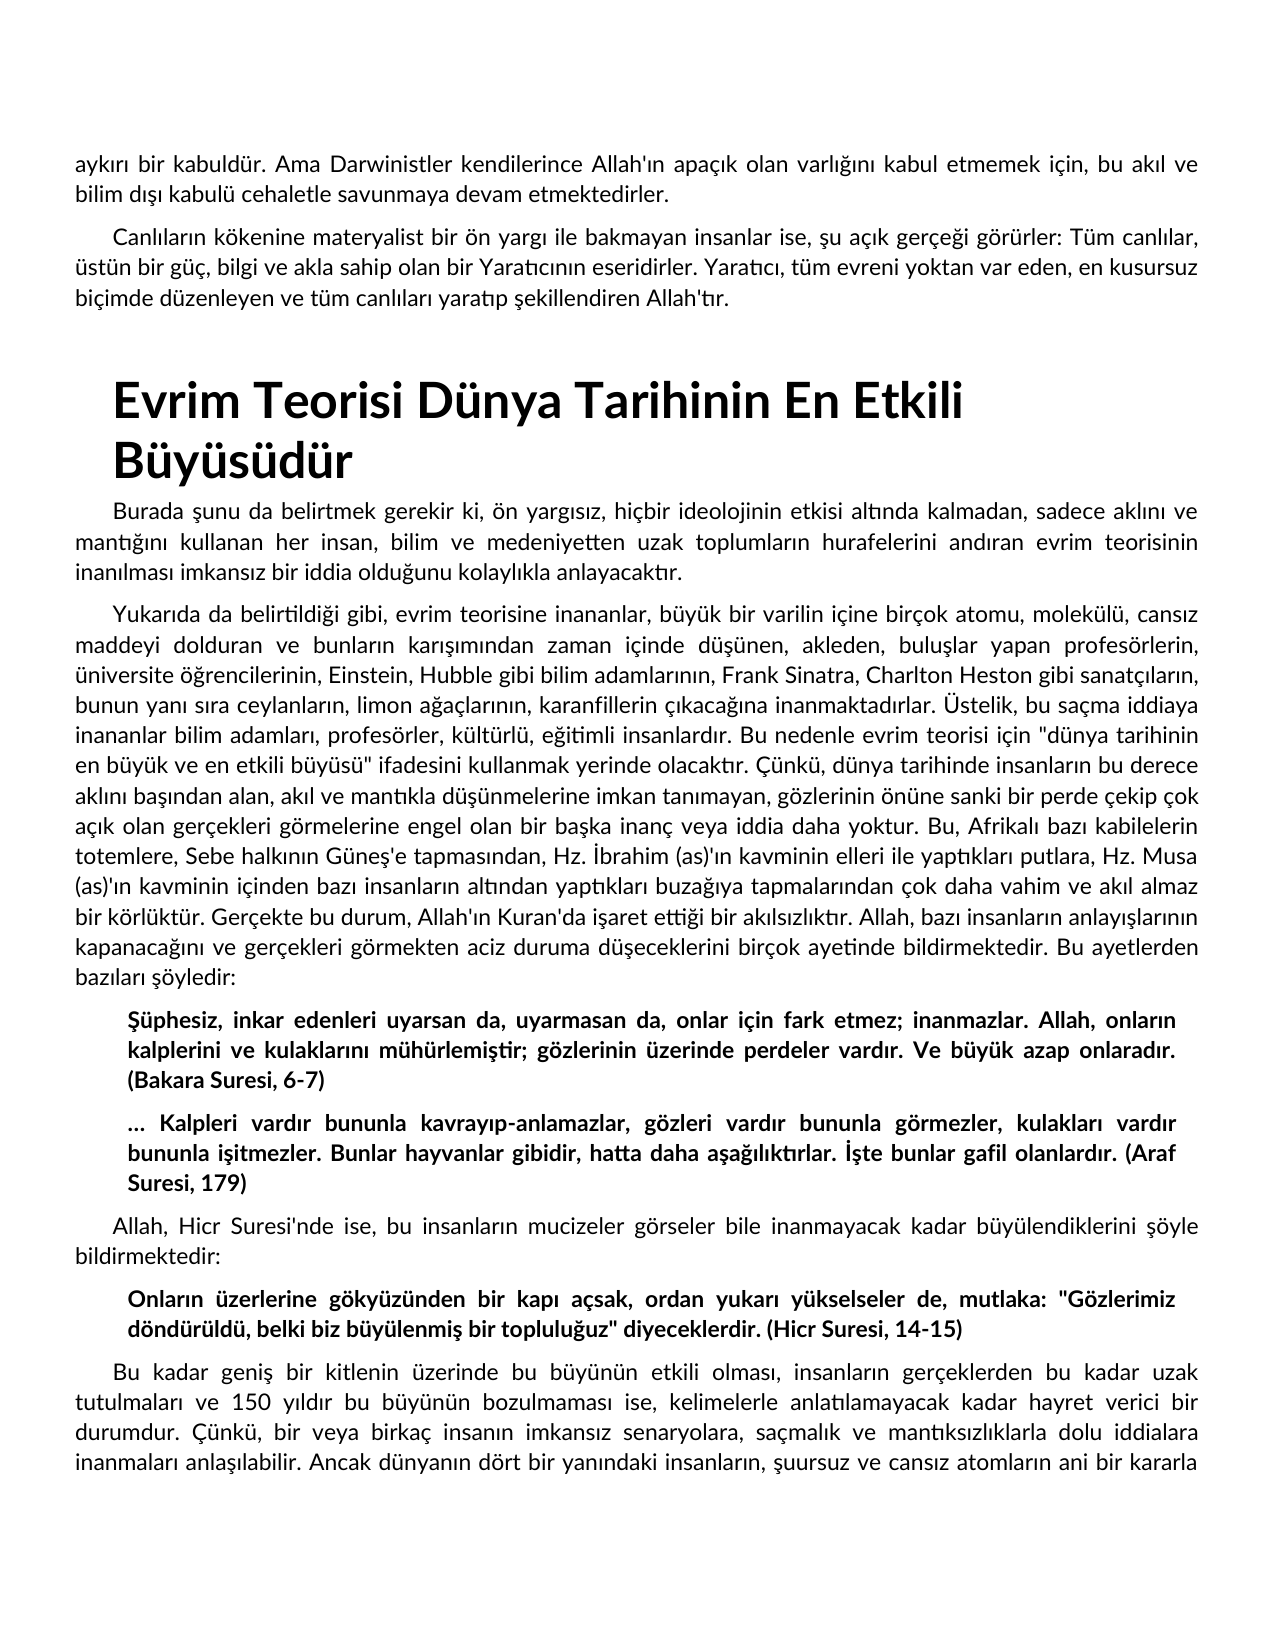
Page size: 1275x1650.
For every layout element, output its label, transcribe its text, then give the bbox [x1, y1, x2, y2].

text Onların üzerlerine gökyüzünden bir kapı açsak, ordan yukarı yükselseler de, mutlaka: "Gözlerimiz döndürüldü, belki biz büyülenmiş bir topluluğuz" diyeceklerdir. (Hicr Suresi, 14-15) [127, 1284, 1177, 1342]
text Canlıların kökenine materyalist bir ön yargı ile bakmayan insanlar ise, şu açık gerçeği görürler: Tüm canlılar, üstün bir güç, bilgi ve akla sahip olan bir Yaratıcının eseridirler. Yaratıcı, tüm evreni yoktan var eden, en kusursuz biçimde düzenleyen ve tüm canlıları yaratıp şekillendiren Allah'tır. [75, 223, 1200, 311]
text Şüphesiz, inkar edenleri uyarsan da, uyarmasan da, onlar için fark etmez; inanmazlar. Allah, onların kalplerini ve kulaklarını mühürlemiştir; gözlerinin üzerinde perdeler vardır. Ve büyük azap onlaradır. (Bakara Suresi, 6-7) [127, 1005, 1177, 1093]
text Yukarıda da belirtildiği gibi, evrim teorisine inananlar, büyük bir varilin içine birçok atomu, molekülü, cansız maddeyi dolduran ve bunların karışımından zaman içinde düşünen, akleden, buluşlar yapan profesörlerin, üniversite öğrencilerinin, Einstein, Hubble gibi bilim adamlarının, Frank Sinatra, Charlton Heston gibi sanatçıların, bunun yanı sıra ceylanların, limon ağaçlarının, karanfillerin çıkacağına inanmaktadırlar. Üstelik, bu saçma iddiaya inananlar bilim adamları, profesörler, kültürlü, eğitimli insanlardır. Bu nedenle evrim teorisi için "dünya tarihinin en büyük ve en etkili büyüsü" ifadesini kullanmak yerinde olacaktır. Çünkü, dünya tarihinde insanların bu derece aklını başından alan, akıl ve mantıkla düşünmelerine imkan tanımayan, gözlerinin önüne sanki bir perde çekip çok açık olan gerçekleri görmelerine engel olan bir başka inanç veya iddia daha yoktur. Bu, Afrikalı bazı kabilelerin totemlere, Sebe halkının Güneş'e tapmasından, Hz. İbrahim (as)'ın kavminin elleri ile yaptıkları putlara, Hz. Musa (as)'ın kavminin içinden bazı insanların altından yaptıkları buzağıya tapmalarından çok daha vahim ve akıl almaz bir körlüktür. Gerçekte bu durum, Allah'ın Kuran'da işaret ettiği bir akılsızlıktır. Allah, bazı insanların anlayışlarının kapanacağını ve gerçekleri görmekten aciz duruma düşeceklerini birçok ayetinde bildirmektedir. Bu ayetlerden bazıları şöyledir: [75, 600, 1200, 990]
text Bu kadar geniş bir kitlenin üzerinde bu büyünün etkili olması, insanların gerçeklerden bu kadar uzak tutulmaları ve 150 yıldır bu büyünün bozulmaması ise, kelimelerle anlatılamayacak kadar hayret verici bir durumdur. Çünkü, bir veya birkaç insanın imkansız senaryolara, saçmalık ve mantıksızlıklarla dolu iddialara inanmaları anlaşılabilir. Ancak dünyanın dört bir yanındaki insanların, şuursuz ve cansız atomların ani bir kararla [75, 1357, 1200, 1476]
text aykırı bir kabuldür. Ama Darwinistler kendilerince Allah'ın apaçık olan varlığını kabul etmemek için, bu akıl ve bilim dışı kabulü cehaletle savunmaya devam etmektedirler. [75, 150, 1200, 208]
text … Kalpleri vardır bununla kavrayıp-anlamazlar, gözleri vardır bununla görmezler, kulakları vardır bununla işitmezler. Bunlar hayvanlar gibidir, hatta daha aşağılıktırlar. İşte bunlar gafil olanlardır. (Araf Suresi, 179) [127, 1108, 1177, 1196]
text Allah, Hicr Suresi'nde ise, bu insanların mucizeler görseler bile inanmayacak kadar büyülendiklerini şöyle bildirmektedir: [75, 1212, 1200, 1269]
text Burada şunu da belirtmek gerekir ki, ön yargısız, hiçbir ideolojinin etkisi altında kalmadan, sadece aklını ve mantığını kullanan her insan, bilim ve medeniyetten uzak toplumların hurafelerini andıran evrim teorisinin inanılması imkansız bir iddia olduğunu kolaylıkla anlayacaktır. [75, 497, 1200, 585]
subtitle Evrim Teorisi Dünya Tarihinin En Etkili Büyüsüdür [112, 369, 1200, 489]
